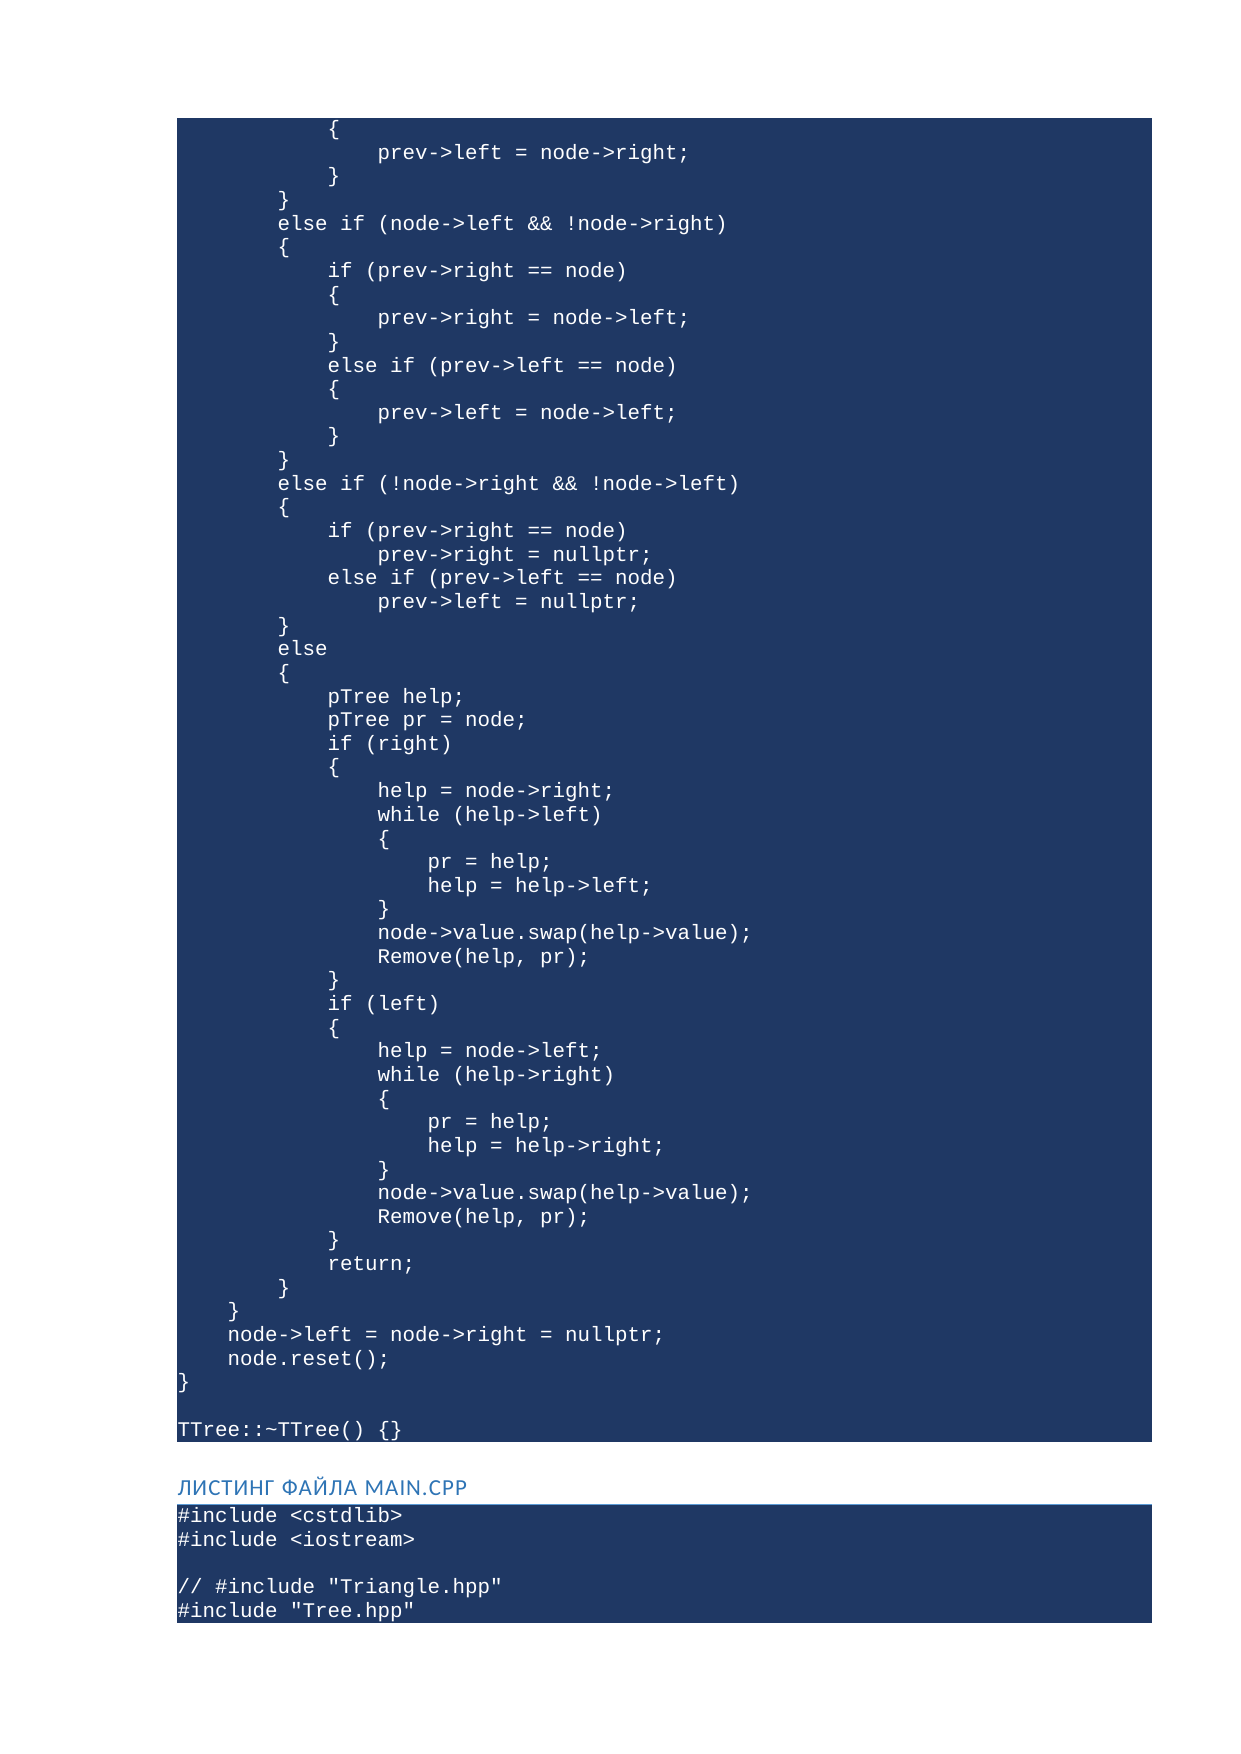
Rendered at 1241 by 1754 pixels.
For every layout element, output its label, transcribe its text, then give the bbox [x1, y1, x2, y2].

text prev->left = node->right; [177, 142, 1152, 165]
text } [177, 1300, 1152, 1324]
text prev->right = nullptr; [177, 544, 1152, 567]
text node.reset(); [177, 1348, 1152, 1371]
text if (prev->right == node) [177, 520, 1152, 544]
text } [177, 969, 1152, 993]
text help = node->right; [177, 780, 1152, 804]
text else if (prev->left == node) [177, 567, 1152, 591]
text { [177, 118, 1152, 142]
text pTree pr = node; [177, 709, 1152, 733]
text pTree help; [177, 686, 1152, 709]
text } [177, 898, 1152, 922]
text { [177, 1088, 1152, 1111]
text { [177, 1017, 1152, 1040]
text { [177, 757, 1152, 780]
text node->value.swap(help->value); [177, 1182, 1152, 1206]
text Remove(help, pr); [177, 946, 1152, 969]
text { [177, 236, 1152, 260]
text #include <iostream> [177, 1529, 1152, 1552]
subtitle Листинг файла main.cpp [177, 1473, 1152, 1504]
text prev->right = node->left; [177, 307, 1152, 331]
text TTree::~TTree() {} [177, 1419, 1152, 1442]
text node->left = node->right = nullptr; [177, 1324, 1152, 1348]
text prev->left = node->left; [177, 402, 1152, 426]
text else if (prev->left == node) [177, 354, 1152, 378]
text pr = help; [177, 1111, 1152, 1135]
text } [177, 1158, 1152, 1182]
text { [177, 662, 1152, 686]
text { [177, 496, 1152, 520]
text if (left) [177, 993, 1152, 1017]
text // #include "Triangle.hpp" [177, 1576, 1152, 1600]
text else [177, 638, 1152, 662]
text help = help->right; [177, 1135, 1152, 1158]
text else if (node->left && !node->right) [177, 213, 1152, 236]
text Remove(help, pr); [177, 1206, 1152, 1229]
text while (help->left) [177, 804, 1152, 827]
text if (right) [177, 733, 1152, 757]
text { [177, 284, 1152, 307]
text } [177, 165, 1152, 189]
text } [177, 331, 1152, 354]
text while (help->right) [177, 1064, 1152, 1088]
text } [177, 426, 1152, 449]
text } [177, 1371, 1152, 1395]
text pr = help; [177, 851, 1152, 875]
text } [177, 615, 1152, 638]
text if (prev->right == node) [177, 260, 1152, 284]
text #include <cstdlib> [177, 1505, 1152, 1529]
text { [177, 827, 1152, 851]
text } [177, 1229, 1152, 1253]
text } [177, 449, 1152, 473]
text return; [177, 1253, 1152, 1277]
text } [177, 1277, 1152, 1300]
text prev->left = nullptr; [177, 591, 1152, 615]
text #include "Tree.hpp" [177, 1600, 1152, 1623]
text else if (!node->right && !node->left) [177, 473, 1152, 496]
text { [177, 378, 1152, 402]
text } [177, 189, 1152, 213]
text node->value.swap(help->value); [177, 922, 1152, 946]
text help = help->left; [177, 875, 1152, 898]
text help = node->left; [177, 1040, 1152, 1064]
